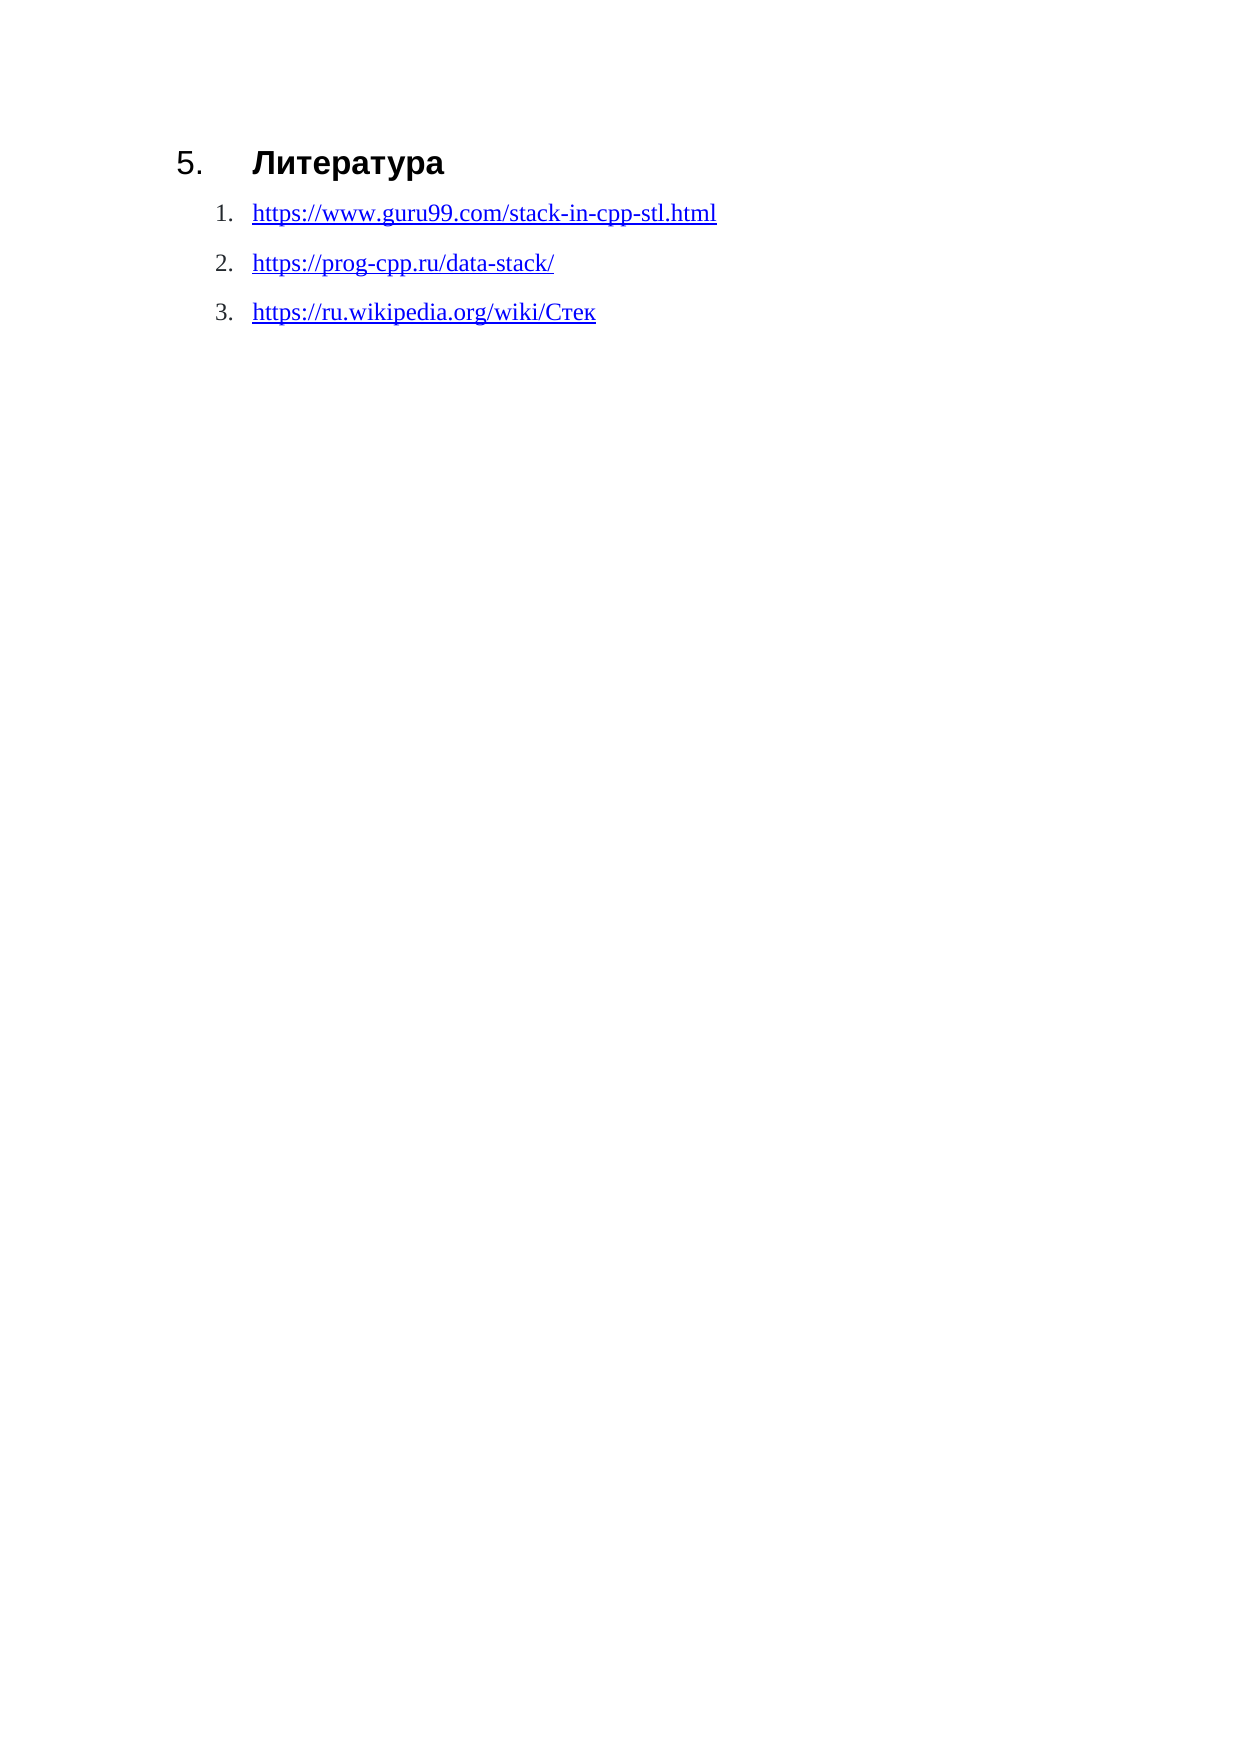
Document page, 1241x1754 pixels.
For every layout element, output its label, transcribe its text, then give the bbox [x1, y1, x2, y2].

subtitle https://prog-cpp.ru/data-stack/ [215, 248, 1152, 277]
subtitle https://www.guru99.com/stack-in-cpp-stl.html [215, 198, 1152, 227]
subtitle Литература [176, 143, 1152, 182]
subtitle https://ru.wikipedia.org/wiki/Стек [215, 297, 1152, 326]
